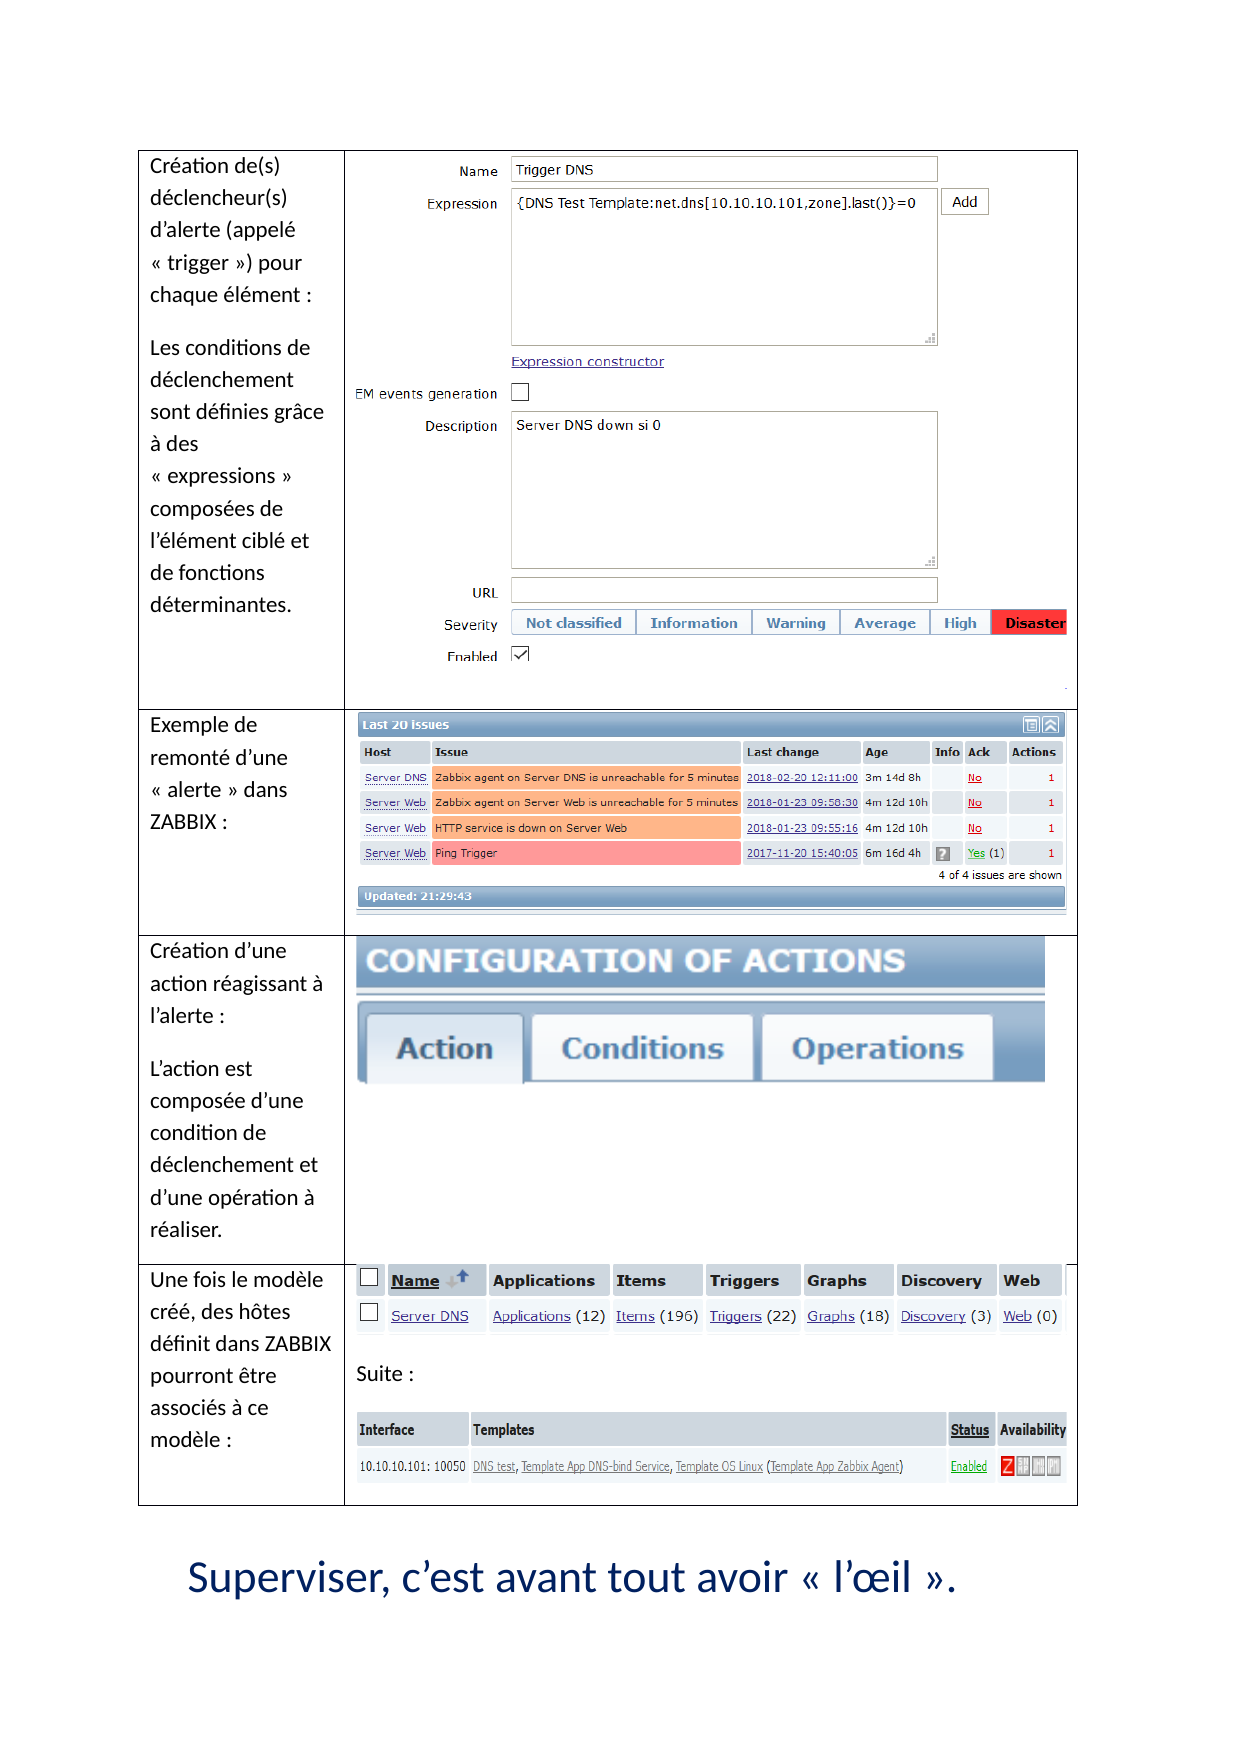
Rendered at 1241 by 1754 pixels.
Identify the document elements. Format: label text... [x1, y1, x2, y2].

picture [356, 151, 1067, 689]
subtitle Superviser, c’est avant tout avoir « l’œil ». [187, 1548, 1090, 1604]
picture [356, 1412, 1067, 1484]
table_cell Création d’une action réagissant à l’alerte : L’action est composée d’une condition de déclenchement et d’une opération à réaliser. [139, 936, 344, 1264]
picture [356, 936, 1045, 1119]
table_cell Suite : [345, 1265, 1077, 1505]
table_cell Une fois le modèle créé, des hôtes définit dans ZABBIX pourront être associés à ce modèle : [139, 1265, 344, 1505]
table_cell Exemple de remonté d’une « alerte » dans ZABBIX : [139, 710, 344, 935]
table_cell [345, 936, 1077, 1264]
picture [356, 1264, 1067, 1335]
picture [356, 710, 1067, 915]
table_cell [345, 151, 1077, 709]
table_cell Création de(s) déclencheur(s) d’alerte (appelé « trigger ») pour chaque élément : Les conditions de déclenchement sont définies grâce à des « expressions » composées de l’élément ciblé et de fonctions déterminantes. [139, 151, 344, 709]
table_cell [345, 710, 1077, 935]
